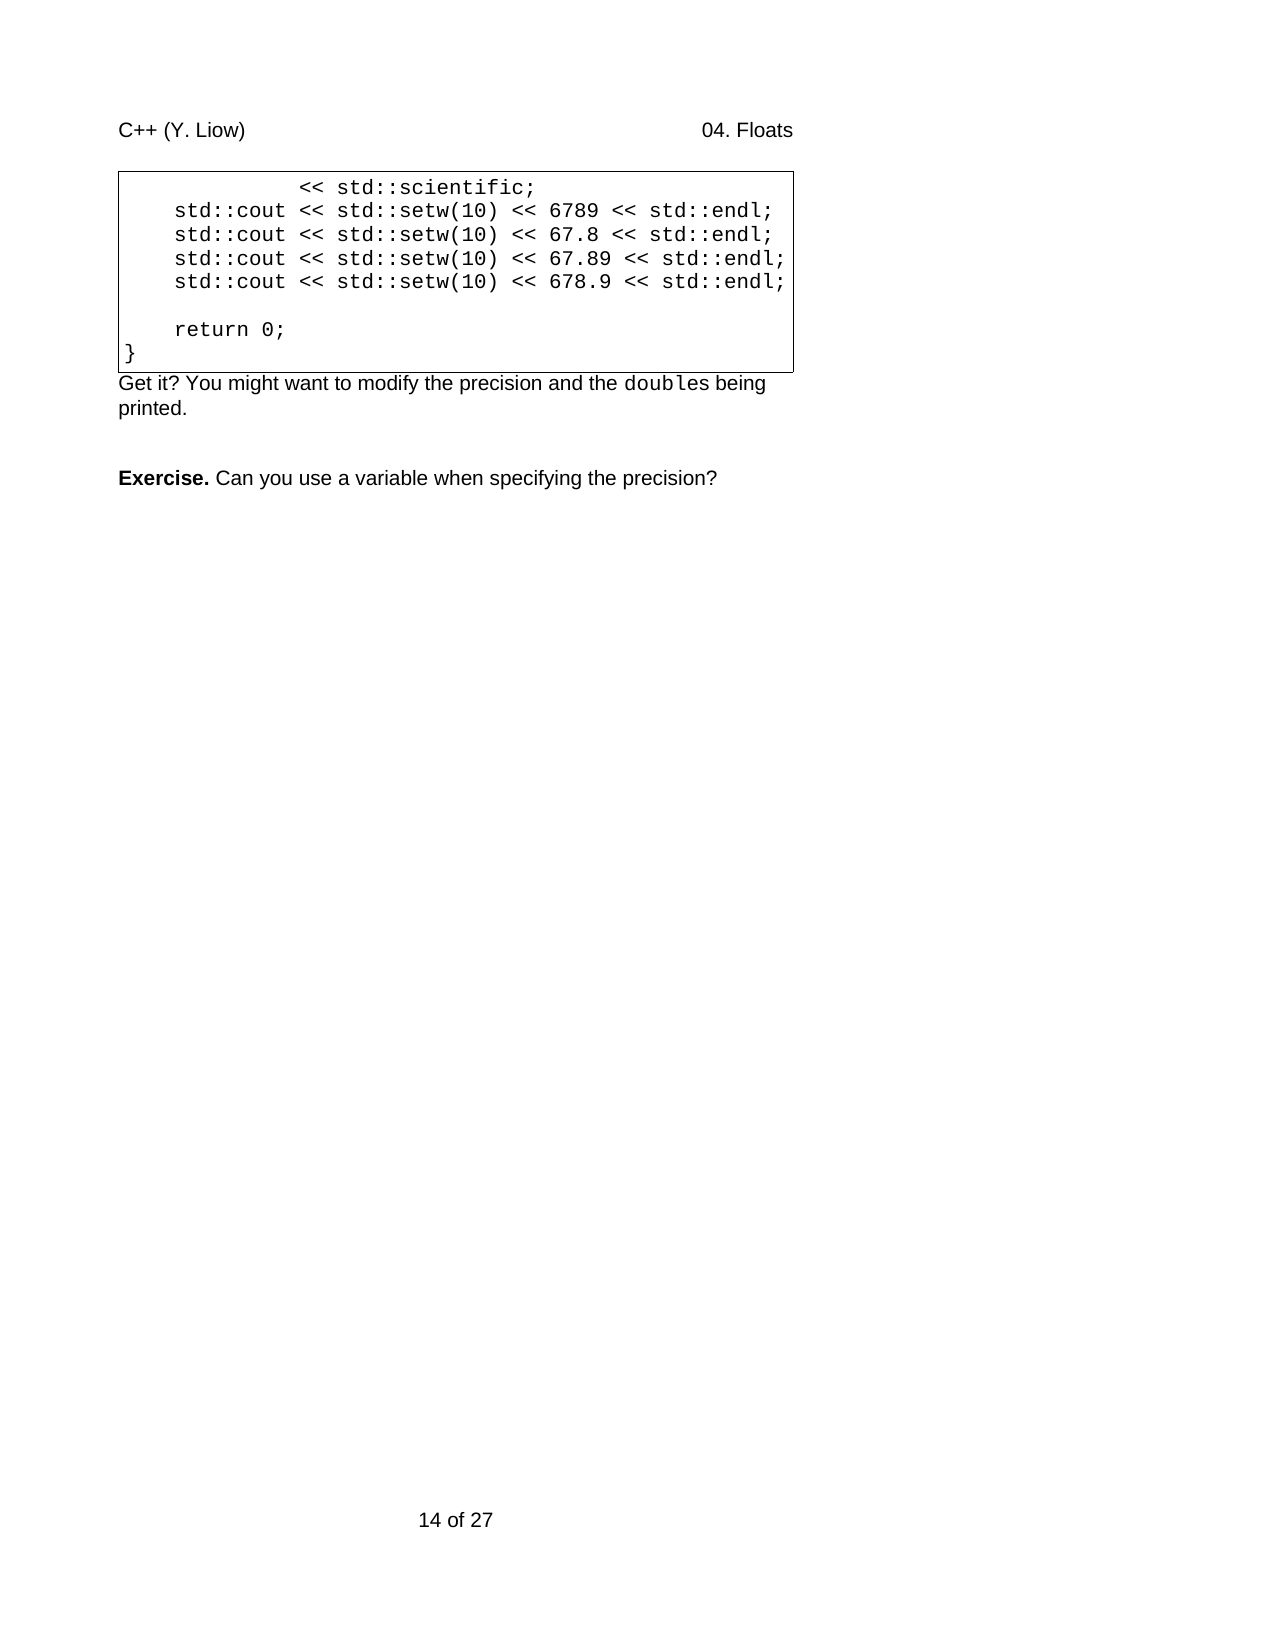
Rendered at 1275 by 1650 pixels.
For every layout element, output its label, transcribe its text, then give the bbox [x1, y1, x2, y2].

table_header << std::scientific; std::cout << std::setw(10) << 6789 << std::endl; std::cout << std::setw(10) << 67.8 << std::endl; std::cout << std::setw(10) << 67.89 << std::endl; std::cout << std::setw(10) << 678.9 << std::endl; return 0; } [119, 172, 793, 372]
text Get it? You might want to modify the precision and the doubles being printed. [118, 373, 793, 420]
text Exercise. Can you use a variable when specifying the precision? [118, 466, 793, 490]
